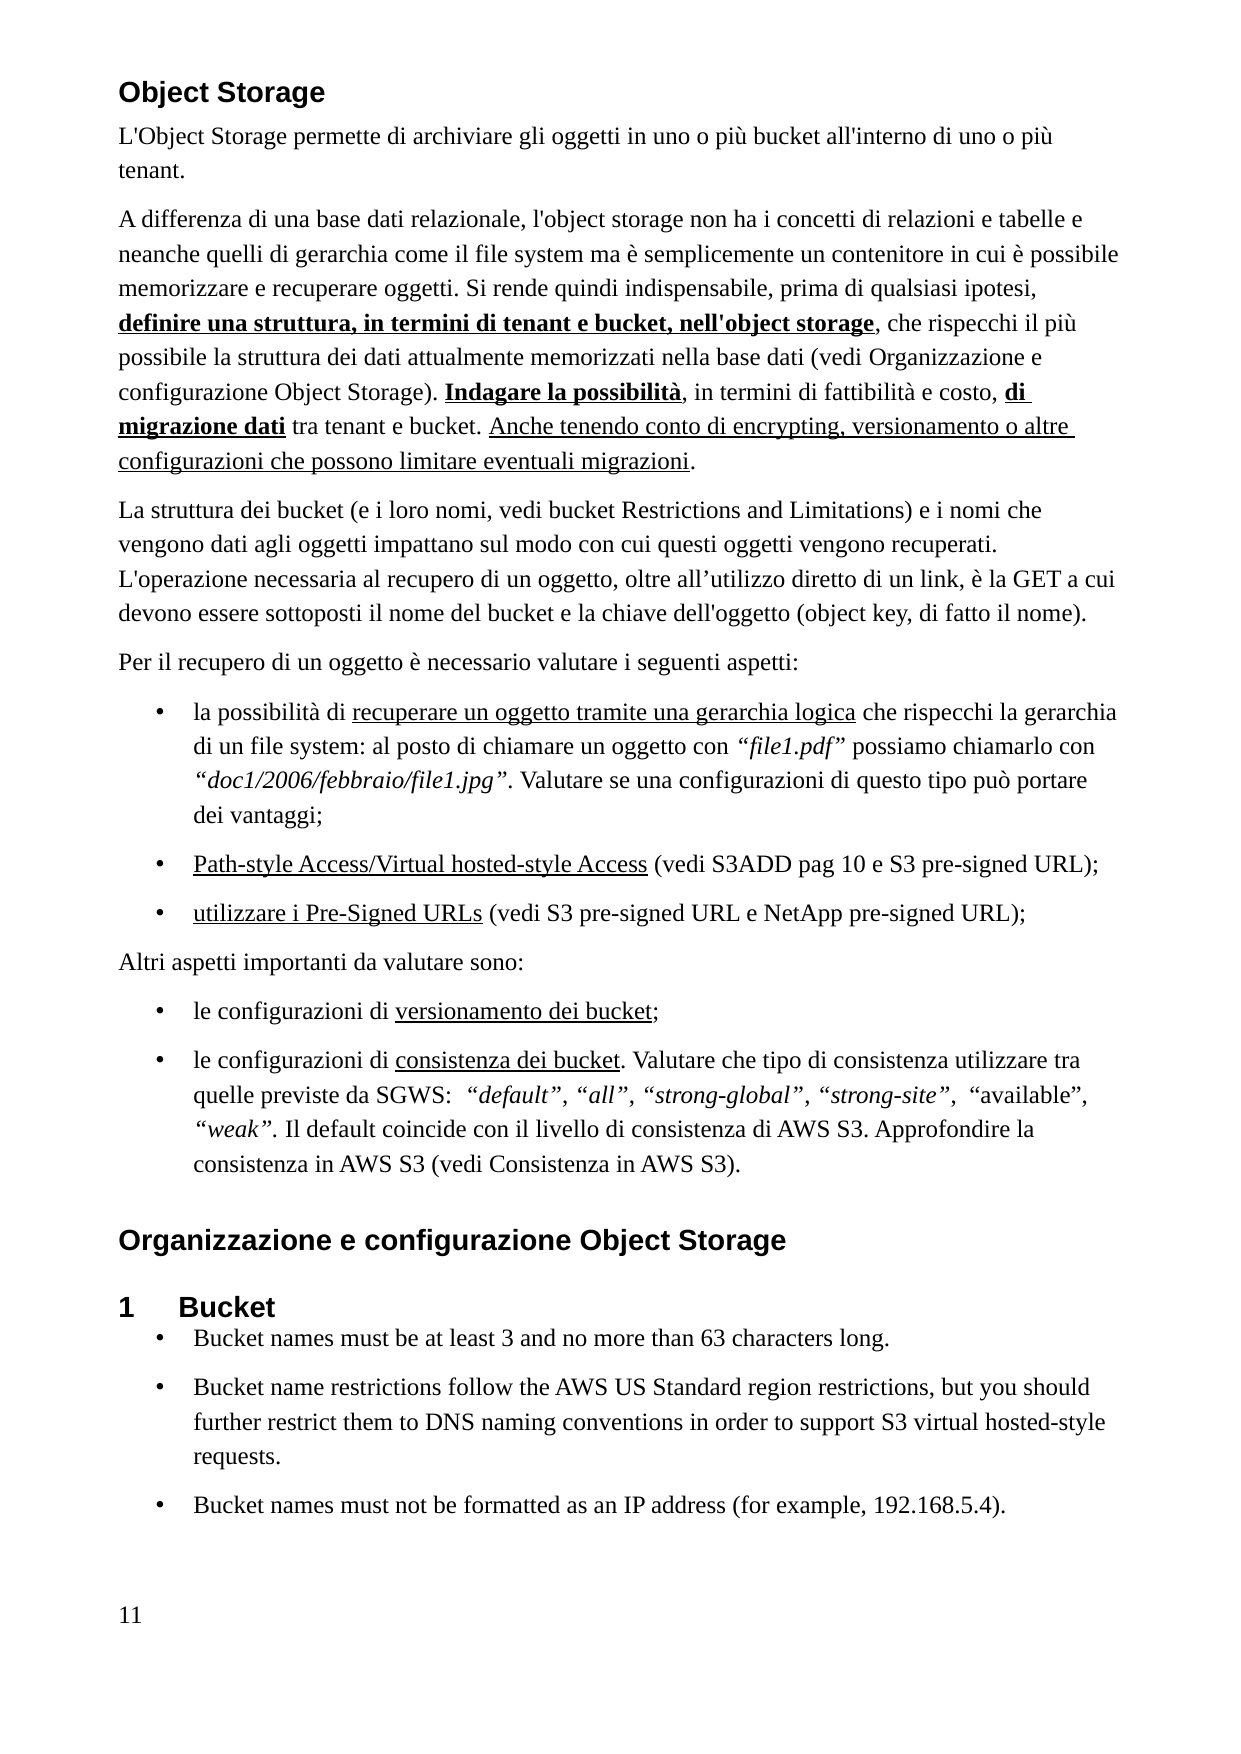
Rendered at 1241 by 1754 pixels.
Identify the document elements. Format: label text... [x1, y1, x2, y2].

subtitle Organizzazione e configurazione Object Storage [118, 1223, 1122, 1256]
list utilizzare i Pre-Signed URLs (vedi S3 pre-signed URL e NetApp pre-signed URL); [156, 898, 1122, 927]
list le configurazioni di versionamento dei bucket; [156, 996, 1122, 1025]
text L'Object Storage permette di archiviare gli oggetti in uno o più bucket all'interno di uno o più tenant. [118, 121, 1122, 184]
subtitle Object Storage [118, 75, 1122, 108]
subtitle Bucket [118, 1290, 1122, 1323]
list la possibilità di recuperare un oggetto tramite una gerarchia logica che rispecchi la gerarchia di un file system: al posto di chiamare un oggetto con “file1.pdf” possiamo chiamarlo con “doc1/2006/febbraio/file1.jpg”. Valutare se una configurazioni di questo tipo può portare dei vantaggi; [156, 697, 1122, 829]
text Altri aspetti importanti da valutare sono: [118, 947, 1122, 976]
list le configurazioni di consistenza dei bucket. Valutare che tipo di consistenza utilizzare tra quelle previste da SGWS: “default”, “all”, “strong-global”, “strong-site”, “available”, “weak”. Il default coincide con il livello di consistenza di AWS S3. Approfondire la consistenza in AWS S3 (vedi Consistenza in AWS S3). [156, 1045, 1122, 1177]
list Bucket names must be at least 3 and no more than 63 characters long. [156, 1323, 1122, 1352]
list Path-style Access/Virtual hosted-style Access (vedi S3ADD pag 10 e S3 pre-signed URL); [156, 849, 1122, 878]
text A differenza di una base dati relazionale, l'object storage non ha i concetti di relazioni e tabelle e neanche quelli di gerarchia come il file system ma è semplicemente un contenitore in cui è possibile memorizzare e recuperare oggetti. Si rende quindi indispensabile, prima di qualsiasi ipotesi, definire una struttura, in termini di tenant e bucket, nell'object storage, che rispecchi il più possibile la struttura dei dati attualmente memorizzati nella base dati (vedi Organizzazione e configurazione Object Storage). Indagare la possibilità, in termini di fattibilità e costo, di migrazione dati tra tenant e bucket. Anche tenendo conto di encrypting, versionamento o altre configurazioni che possono limitare eventuali migrazioni. [118, 204, 1122, 475]
text La struttura dei bucket (e i loro nomi, vedi bucket Restrictions and Limitations) e i nomi che vengono dati agli oggetti impattano sul modo con cui questi oggetti vengono recuperati. L'operazione necessaria al recupero di un oggetto, oltre all’utilizzo diretto di un link, è la GET a cui devono essere sottoposti il nome del bucket e la chiave dell'oggetto (object key, di fatto il nome). [118, 495, 1122, 627]
list Bucket name restrictions follow the AWS US Standard region restrictions, but you should further restrict them to DNS naming conventions in order to support S3 virtual hosted-style requests. [156, 1372, 1122, 1470]
list Bucket names must not be formatted as an IP address (for example, 192.168.5.4). [156, 1490, 1122, 1519]
text Per il recupero di un oggetto è necessario valutare i seguenti aspetti: [118, 647, 1122, 676]
